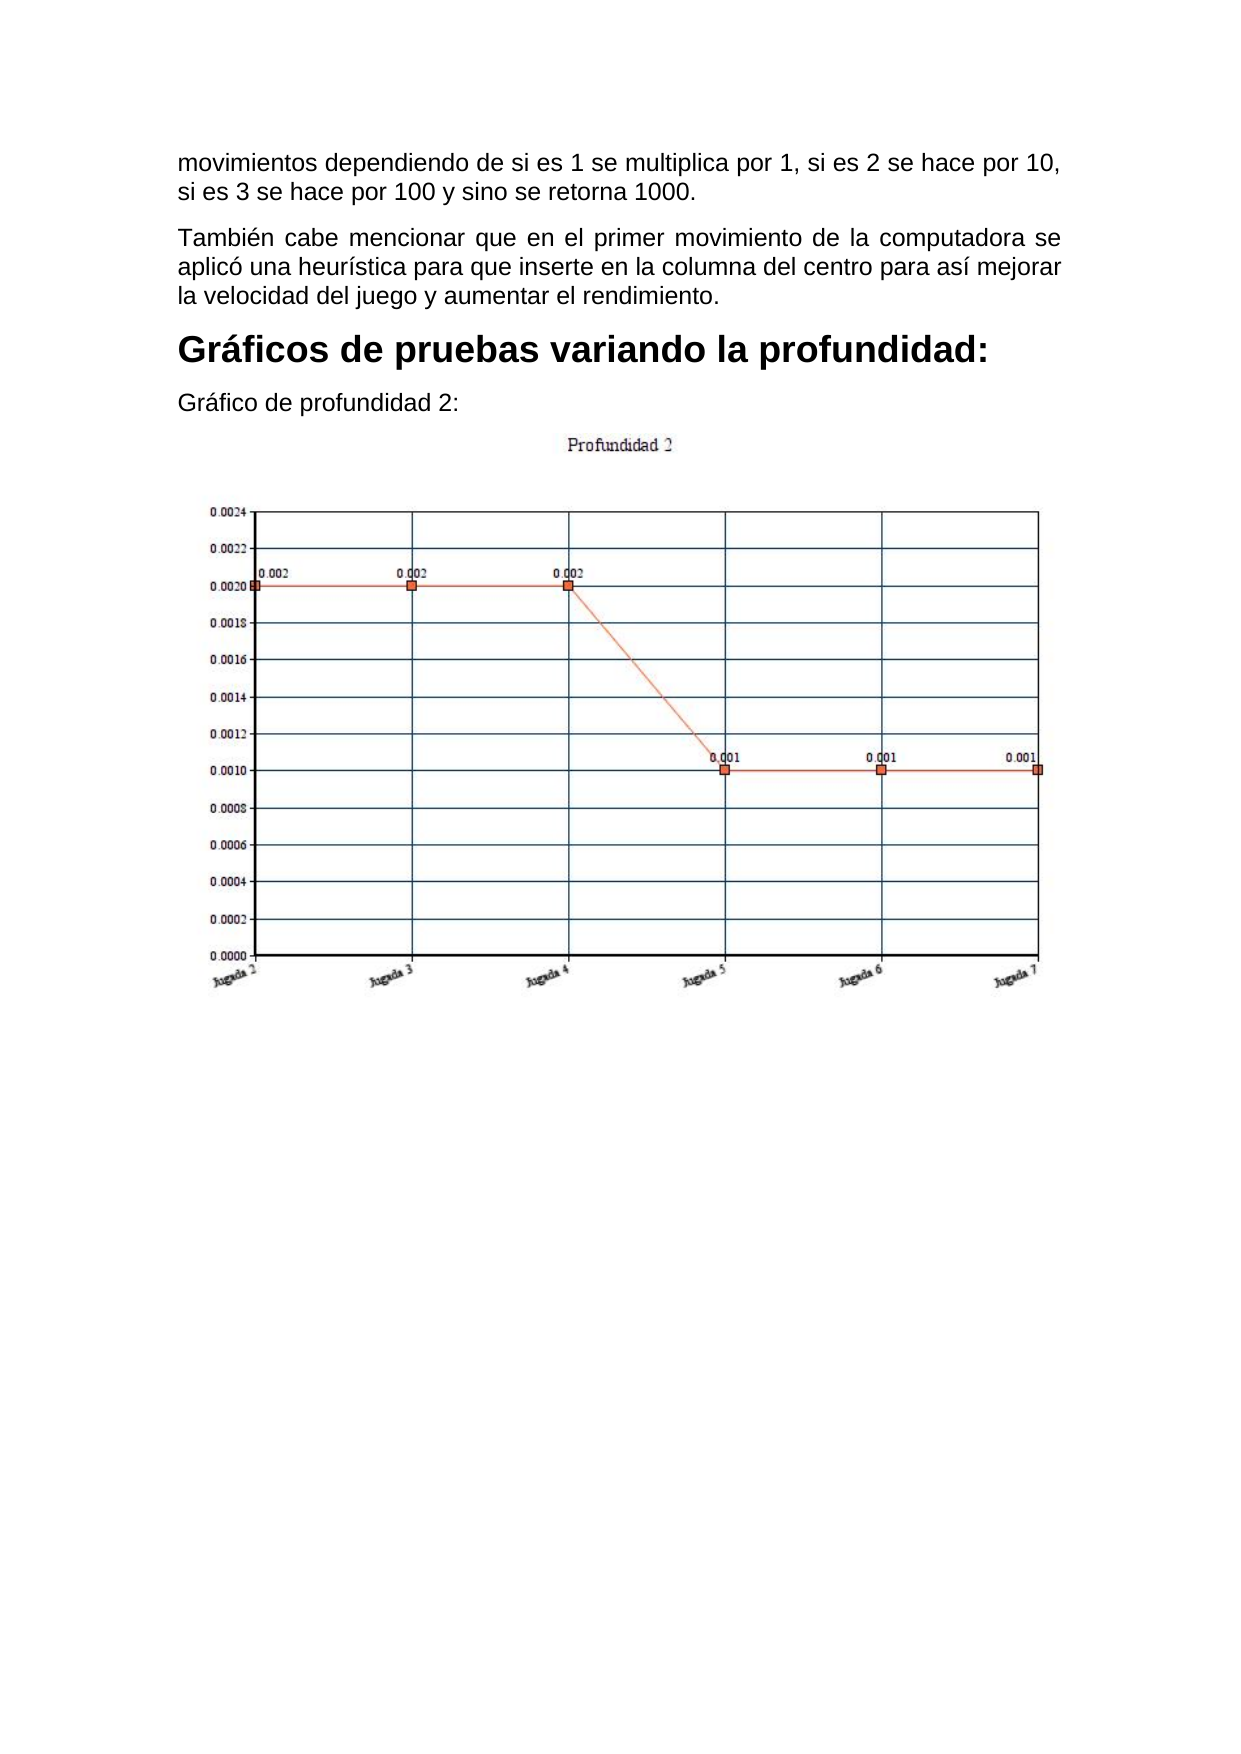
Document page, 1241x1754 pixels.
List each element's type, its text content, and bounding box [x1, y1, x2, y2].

text movimientos dependiendo de si es 1 se multiplica por 1, si es 2 se hace por 10, si es 3 se hace por 100 y sino se retorna 1000. [177, 148, 1063, 206]
text Gráficos de pruebas variando la profundidad: [177, 327, 1063, 370]
text Gráfico de profundidad 2: [177, 388, 1063, 417]
text También cabe mencionar que en el primer movimiento de la computadora se aplicó una heurística para que inserte en la columna del centro para así mejorar la velocidad del juego y aumentar el rendimiento. [177, 223, 1063, 310]
